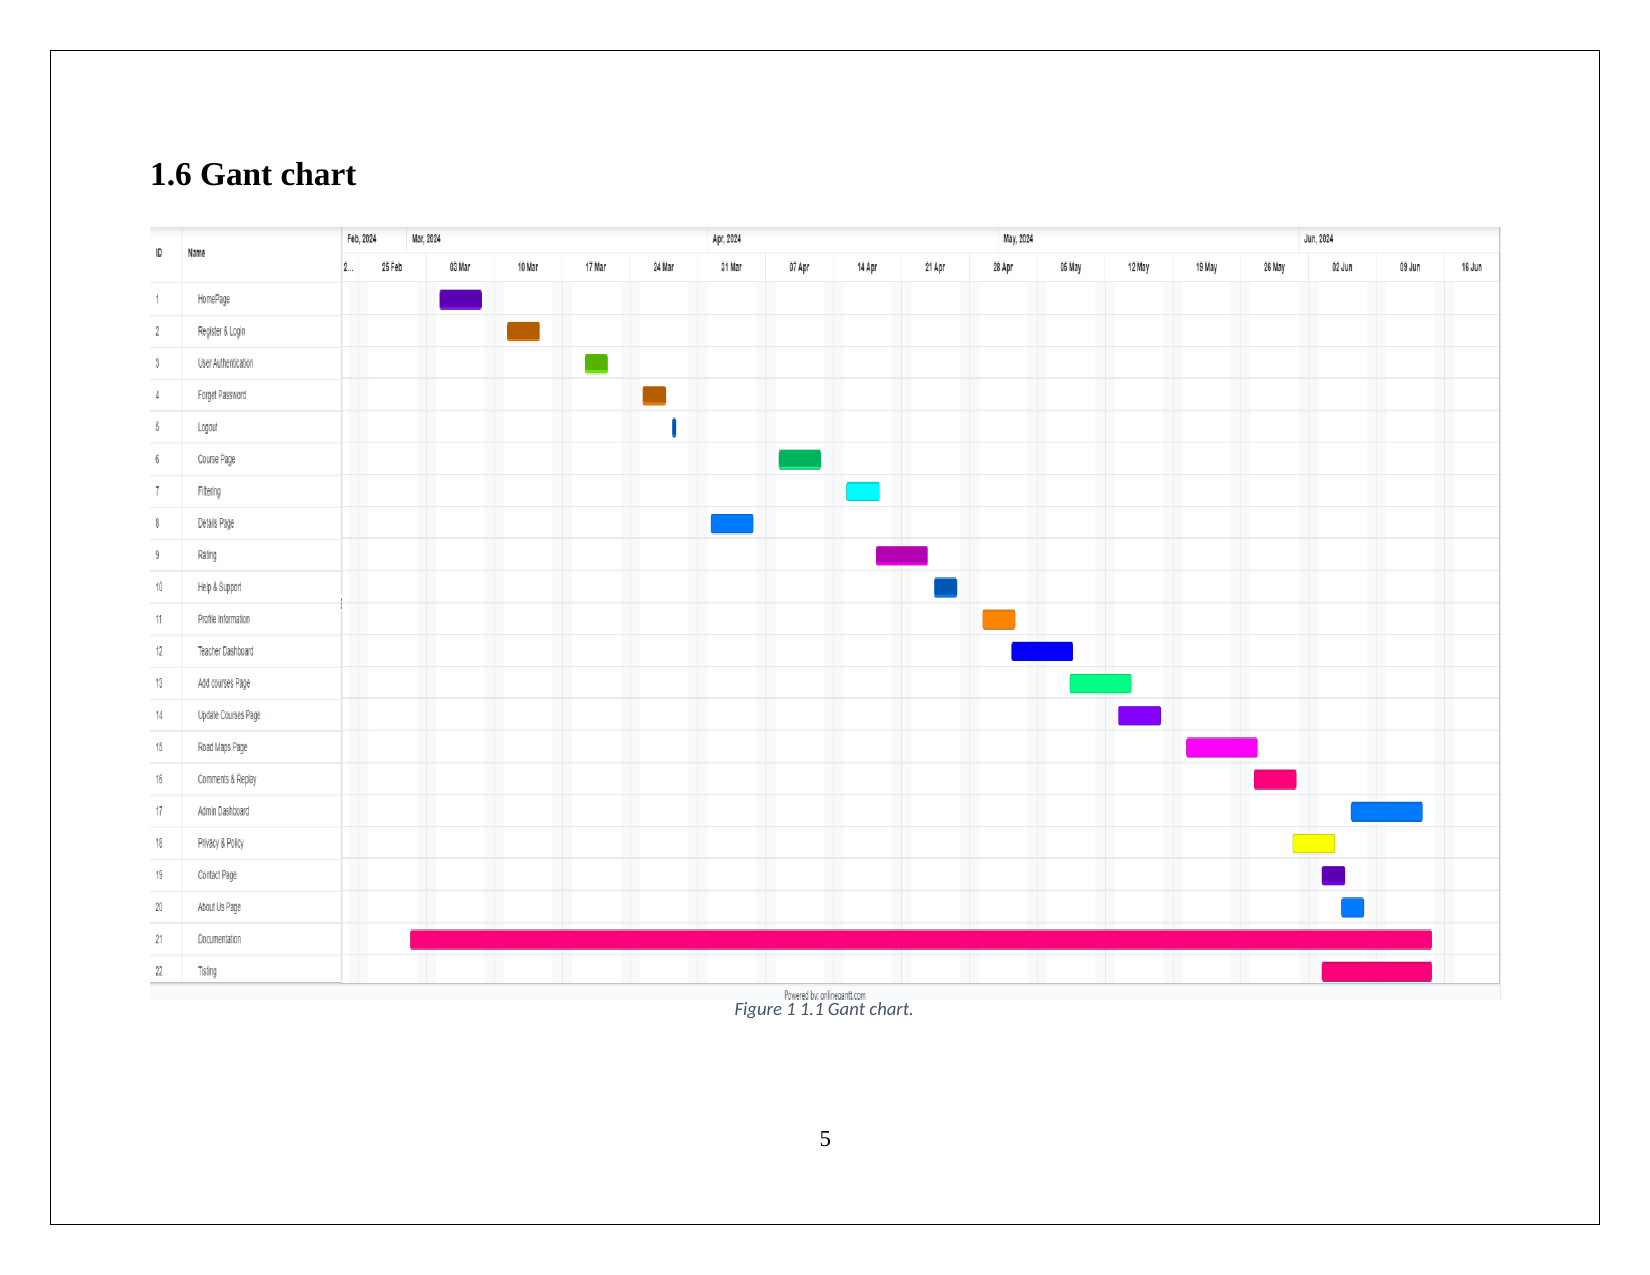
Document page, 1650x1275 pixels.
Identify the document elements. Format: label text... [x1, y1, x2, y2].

subtitle 1.6 Gant chart [150, 154, 1500, 192]
text Figure 1 1.1 Gant chart. [150, 1000, 1500, 1020]
